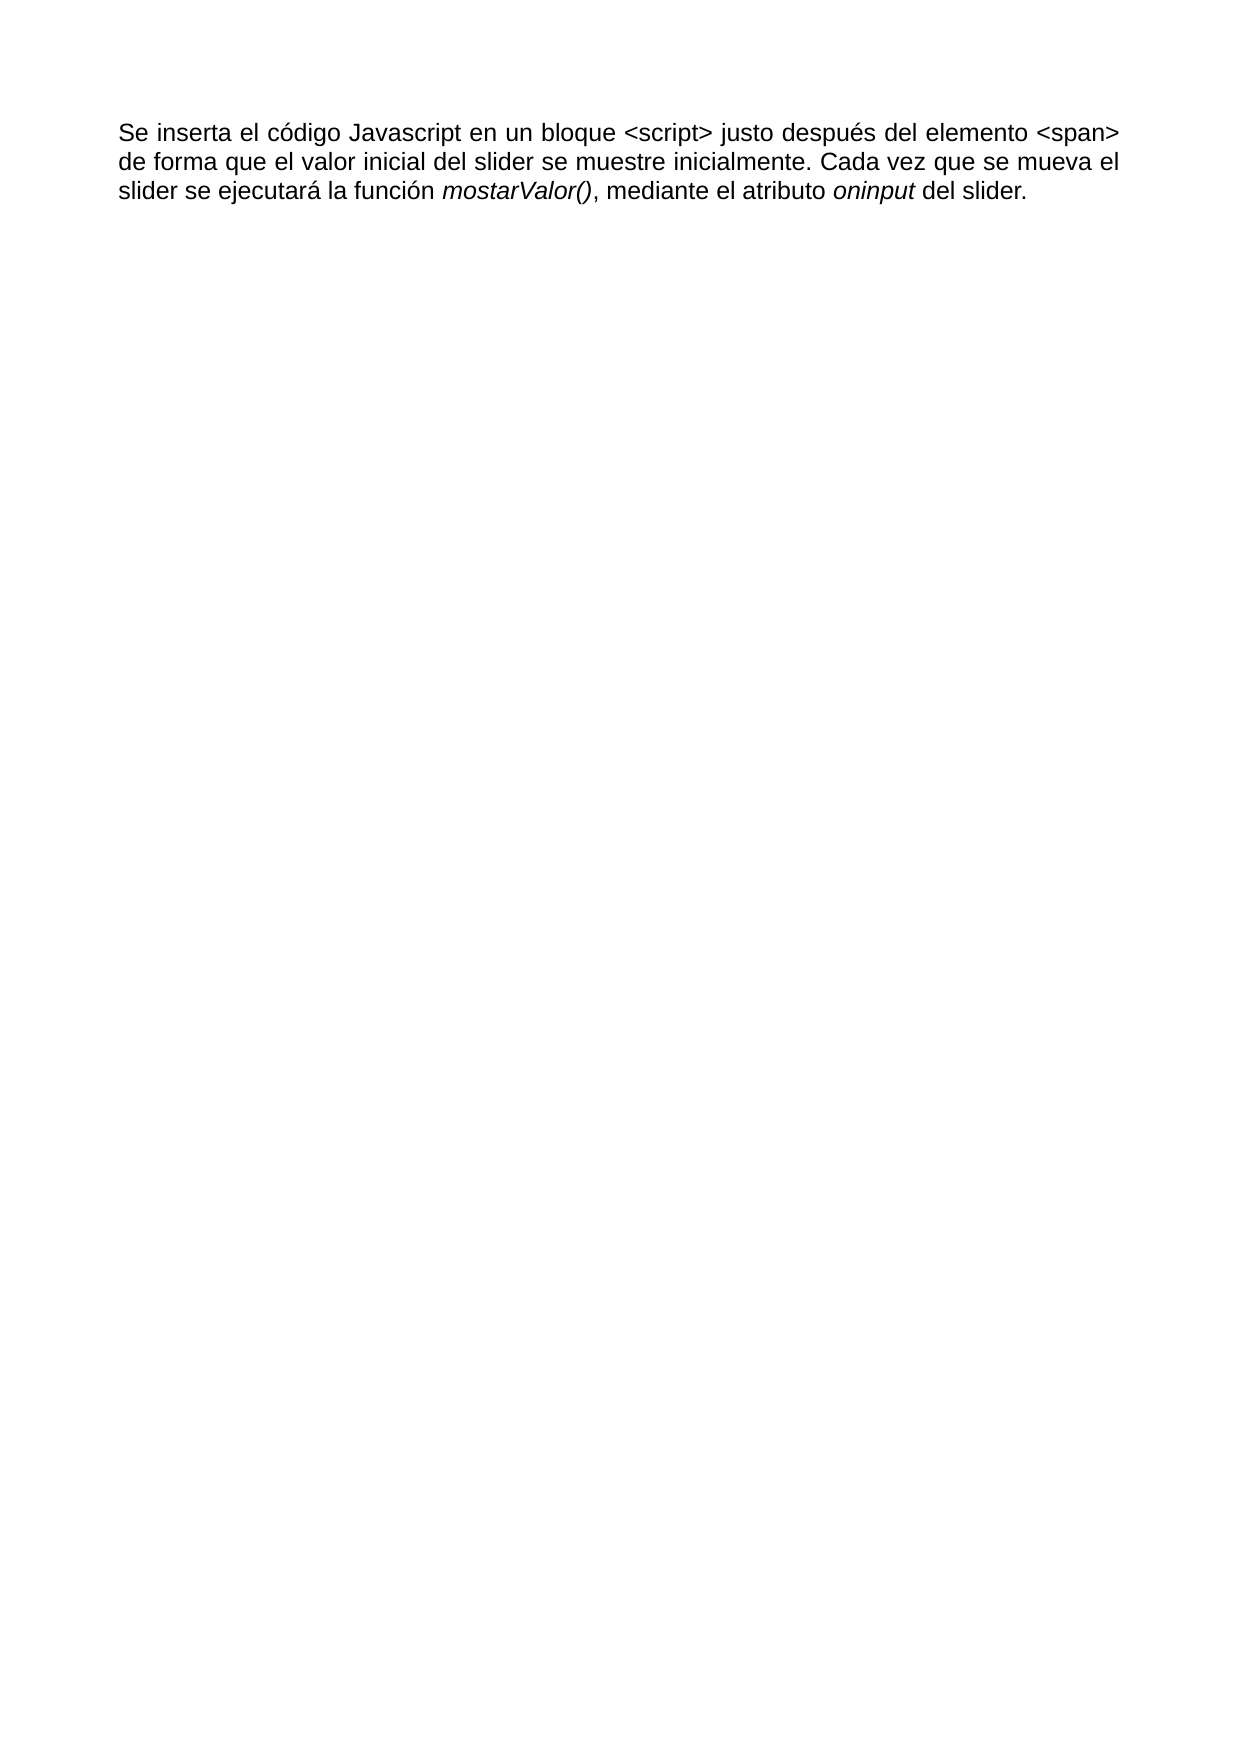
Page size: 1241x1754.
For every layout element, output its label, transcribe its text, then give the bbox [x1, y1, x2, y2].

text Se inserta el código Javascript en un bloque <script> justo después del elemento <span> de forma que el valor inicial del slider se muestre inicialmente. Cada vez que se mueva el slider se ejecutará la función mostarValor(), mediante el atributo oninput del slider. [118, 118, 1122, 204]
